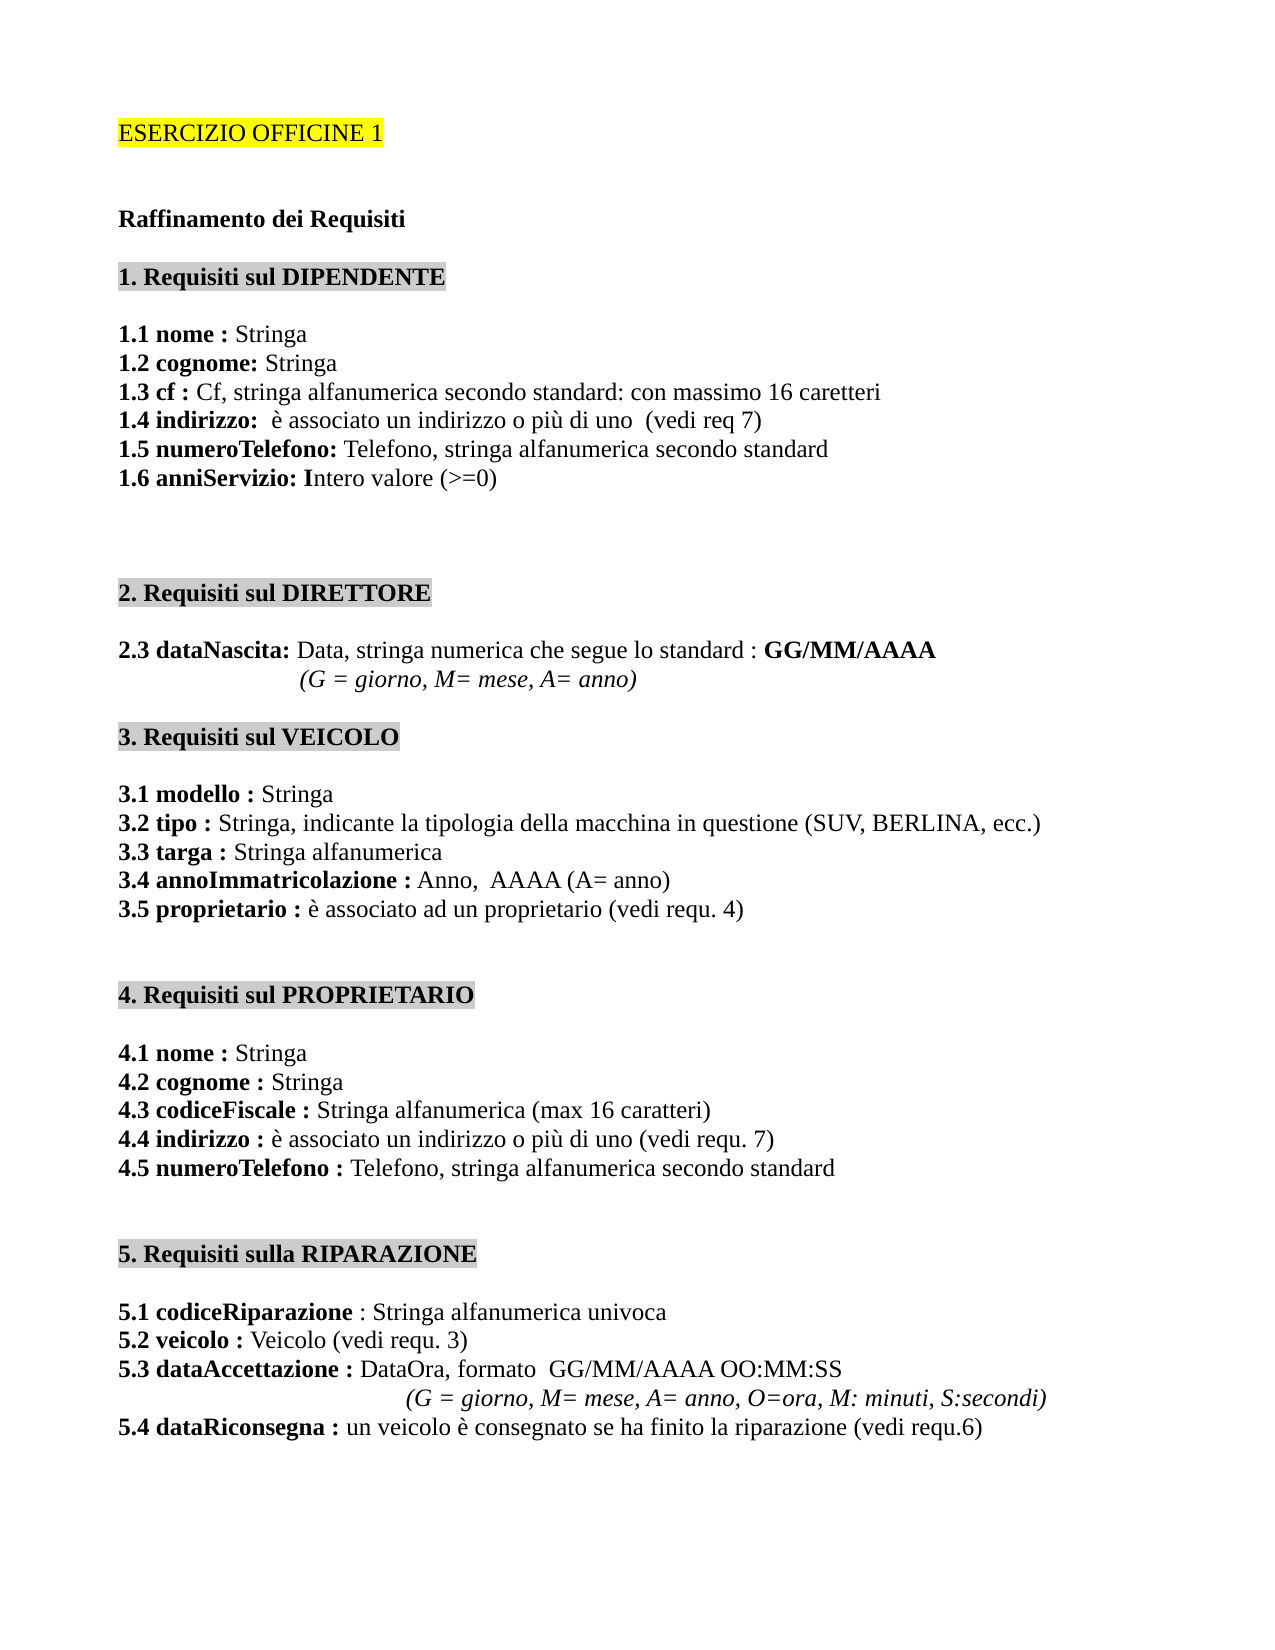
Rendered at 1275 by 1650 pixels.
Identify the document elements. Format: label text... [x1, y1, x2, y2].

text 1. Requisiti sul DIPENDENTE [118, 262, 1157, 291]
text 4.5 numeroTelefono : Telefono, stringa alfanumerica secondo standard [118, 1153, 1157, 1182]
text 5.2 veicolo : Veicolo (vedi requ. 3) [118, 1326, 1157, 1354]
text ESERCIZIO OFFICINE 1 [118, 118, 1157, 147]
text 4.3 codiceFiscale : Stringa alfanumerica (max 16 caratteri) [118, 1096, 1157, 1124]
text 1.2 cognome: Stringa [118, 348, 1157, 377]
text 1.6 anniServizio: Intero valore (>=0) [118, 463, 1157, 492]
text 5.4 dataRiconsegna : un veicolo è consegnato se ha finito la riparazione (vedi requ.6) [118, 1412, 1157, 1441]
text 4.4 indirizzo : è associato un indirizzo o più di uno (vedi requ. 7) [118, 1124, 1157, 1153]
text 1.4 indirizzo: è associato un indirizzo o più di uno (vedi req 7) [118, 406, 1157, 434]
text (G = giorno, M= mese, A= anno) [118, 664, 1157, 693]
text 1.3 cf : Cf, stringa alfanumerica secondo standard: con massimo 16 caretteri [118, 377, 1157, 406]
text 2. Requisiti sul DIRETTORE [118, 578, 1157, 607]
text 1.1 nome : Stringa [118, 319, 1157, 348]
text 3.3 targa : Stringa alfanumerica [118, 837, 1157, 866]
text (G = giorno, M= mese, A= anno, O=ora, M: minuti, S:secondi) [118, 1383, 1157, 1412]
text 4.1 nome : Stringa [118, 1038, 1157, 1067]
text 3.5 proprietario : è associato ad un proprietario (vedi requ. 4) [118, 894, 1157, 923]
text 2.3 dataNascita: Data, stringa numerica che segue lo standard : GG/MM/AAAA [118, 636, 1157, 664]
text 3.4 annoImmatricolazione : Anno, AAAA (A= anno) [118, 866, 1157, 894]
text 4.2 cognome : Stringa [118, 1067, 1157, 1096]
text 5.1 codiceRiparazione : Stringa alfanumerica univoca [118, 1297, 1157, 1326]
text 5. Requisiti sulla RIPARAZIONE [118, 1239, 1157, 1268]
text 3. Requisiti sul VEICOLO [118, 722, 1157, 751]
text 5.3 dataAccettazione : DataOra, formato GG/MM/AAAA OO:MM:SS [118, 1354, 1157, 1383]
text 3.1 modello : Stringa [118, 779, 1157, 808]
text 4. Requisiti sul PROPRIETARIO [118, 981, 1157, 1009]
text 1.5 numeroTelefono: Telefono, stringa alfanumerica secondo standard [118, 434, 1157, 463]
text 3.2 tipo : Stringa, indicante la tipologia della macchina in questione (SUV, BERLINA, ecc.) [118, 808, 1157, 837]
text Raffinamento dei Requisiti [118, 204, 1157, 233]
